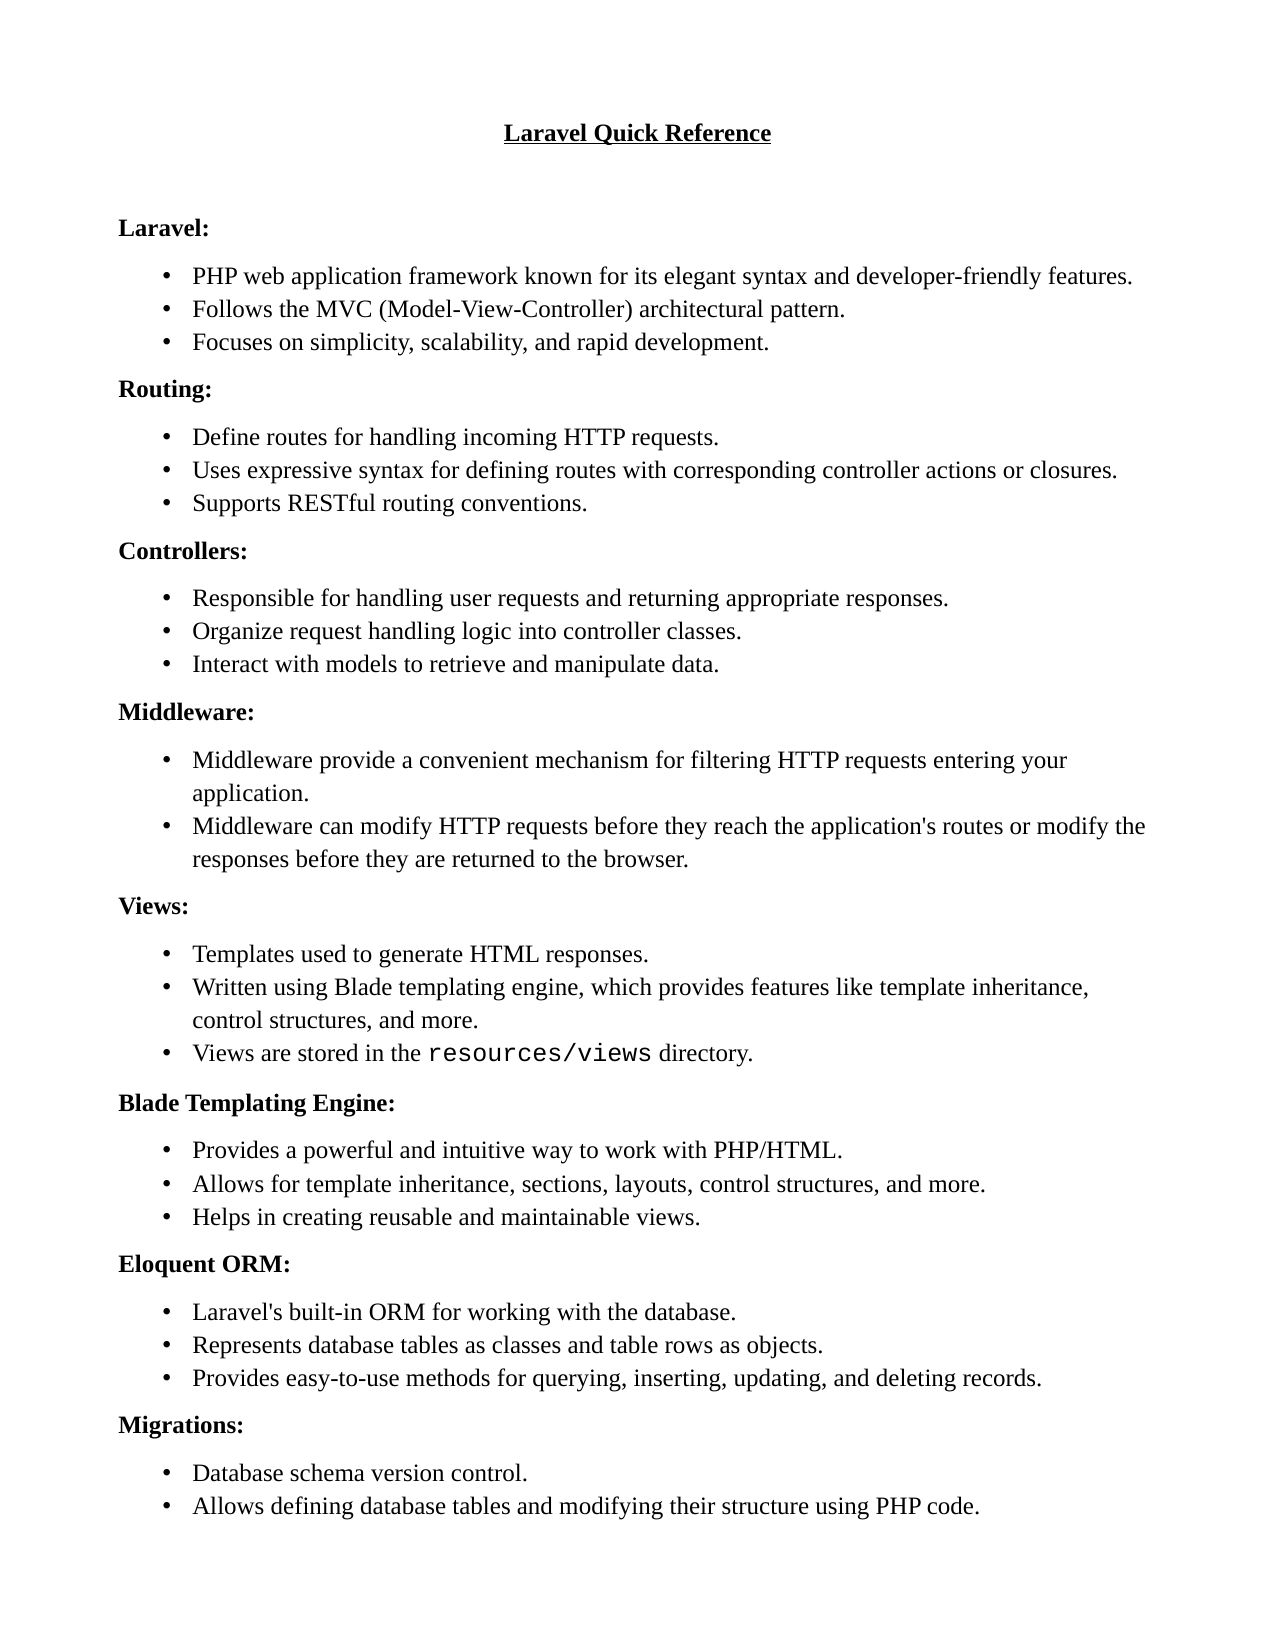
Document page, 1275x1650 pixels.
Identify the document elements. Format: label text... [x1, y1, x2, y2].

list Provides easy-to-use methods for querying, inserting, updating, and deleting records. [162, 1363, 1157, 1392]
text Blade Templating Engine: [118, 1088, 1157, 1117]
list PHP web application framework known for its elegant syntax and developer-friendly features. [162, 261, 1157, 290]
text Controllers: [118, 536, 1157, 564]
list Responsible for handling user requests and returning appropriate responses. [162, 583, 1157, 612]
list Allows for template inheritance, sections, layouts, control structures, and more. [162, 1169, 1157, 1197]
list Interact with models to retrieve and manipulate data. [162, 649, 1157, 678]
text Eloquent ORM: [118, 1249, 1157, 1278]
list Templates used to generate HTML responses. [162, 939, 1157, 968]
list Represents database tables as classes and table rows as objects. [162, 1330, 1157, 1359]
list Views are stored in the resources/views directory. [162, 1038, 1157, 1069]
list Supports RESTful routing conventions. [162, 488, 1157, 517]
list Written using Blade templating engine, which provides features like template inheritance, control structures, and more. [162, 972, 1157, 1034]
list Provides a powerful and intuitive way to work with PHP/HTML. [162, 1136, 1157, 1164]
list Uses expressive syntax for defining routes with corresponding controller actions or closures. [162, 455, 1157, 484]
text Views: [118, 891, 1157, 920]
text Laravel Quick Reference [118, 118, 1157, 147]
list Laravel's built-in ORM for working with the database. [162, 1297, 1157, 1326]
text Migrations: [118, 1411, 1157, 1439]
list Allows defining database tables and modifying their structure using PHP code. [162, 1491, 1157, 1520]
text Routing: [118, 374, 1157, 403]
text Laravel: [118, 213, 1157, 242]
list Database schema version control. [162, 1458, 1157, 1487]
list Middleware can modify HTTP requests before they reach the application's routes or modify the responses before they are returned to the browser. [162, 811, 1157, 872]
list Helps in creating reusable and maintainable views. [162, 1202, 1157, 1230]
list Middleware provide a convenient mechanism for filtering HTTP requests entering your application. [162, 745, 1157, 806]
list Define routes for handling incoming HTTP requests. [162, 422, 1157, 451]
list Follows the MVC (Model-View-Controller) architectural pattern. [162, 294, 1157, 323]
list Focuses on simplicity, scalability, and rapid development. [162, 327, 1157, 356]
list Organize request handling logic into controller classes. [162, 616, 1157, 645]
text Middleware: [118, 697, 1157, 726]
